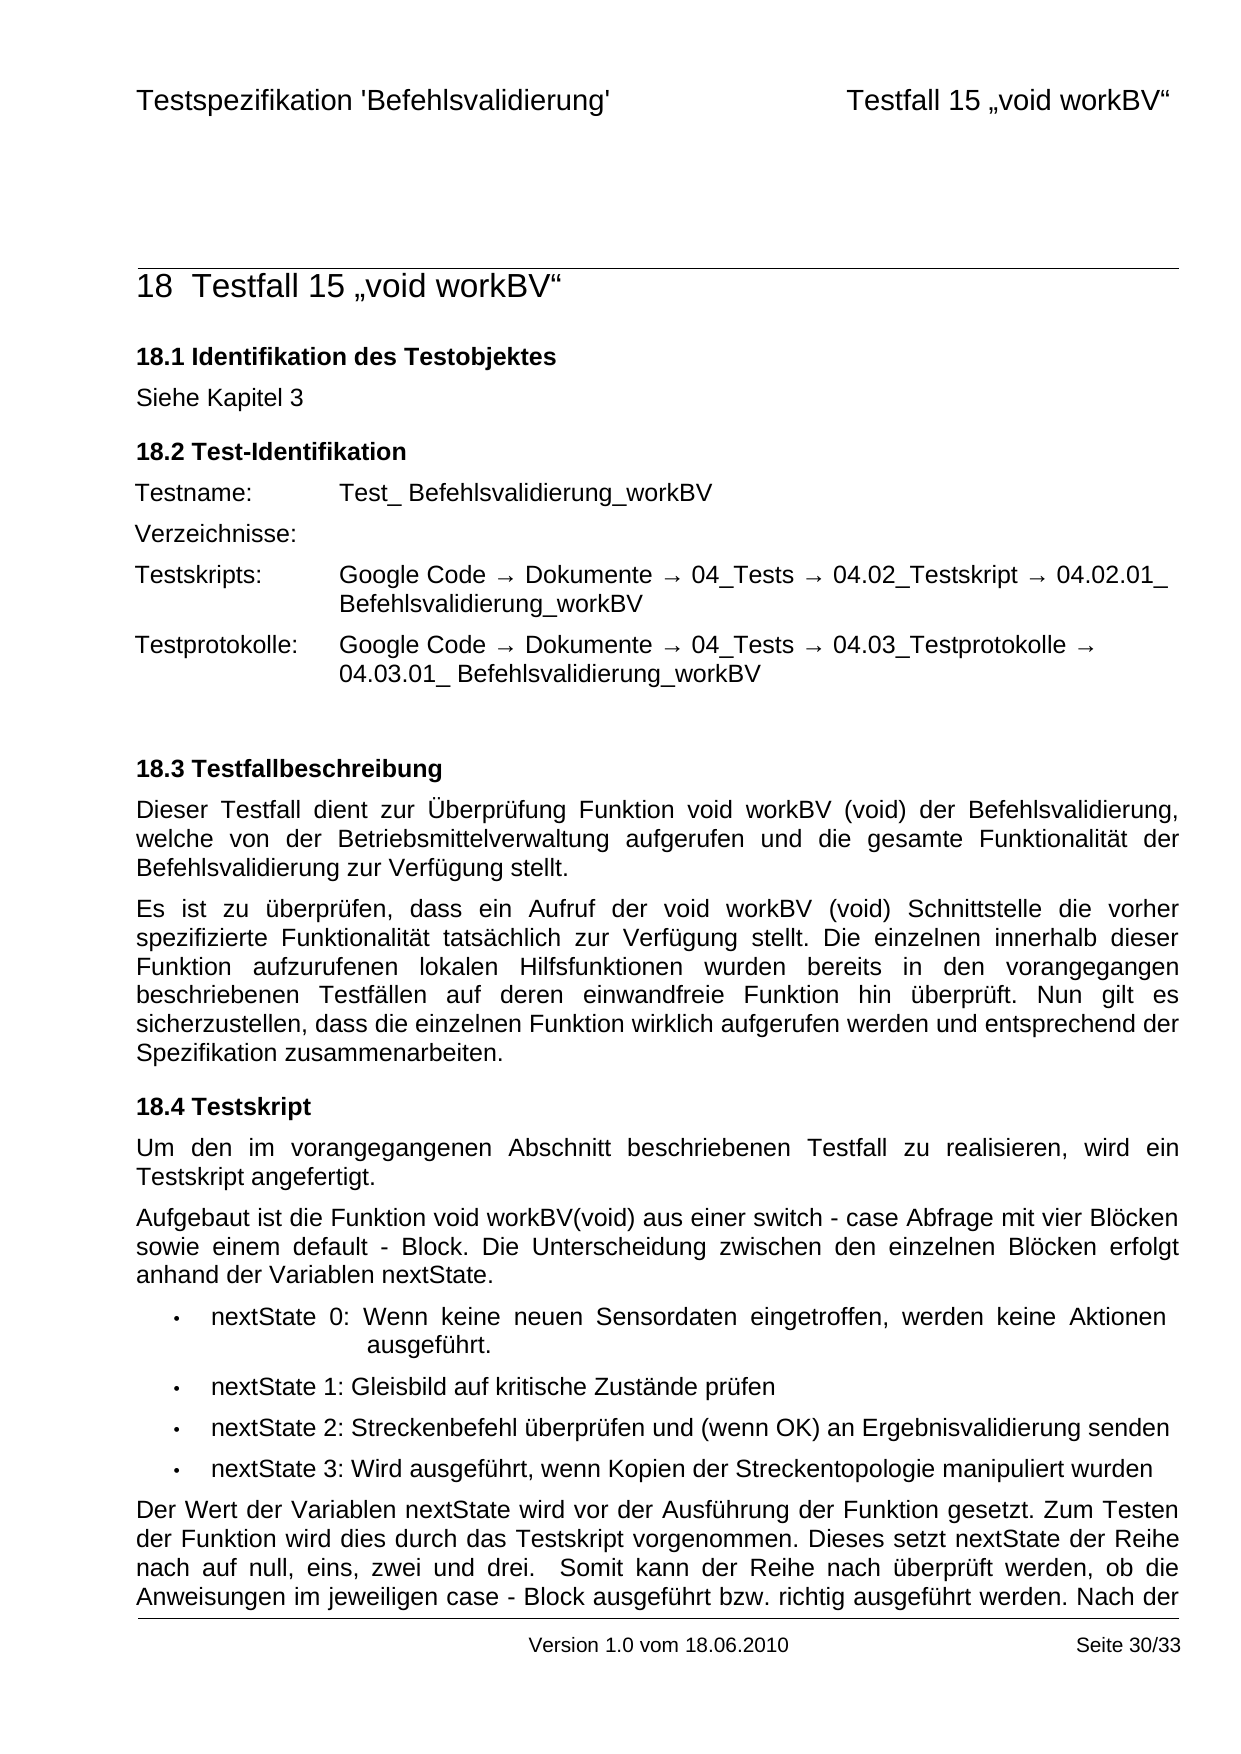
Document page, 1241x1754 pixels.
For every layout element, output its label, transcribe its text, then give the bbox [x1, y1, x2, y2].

subtitle Testfallbeschreibung [136, 754, 1181, 783]
text Aufgebaut ist die Funktion void workBV(void) aus einer switch - case Abfrage mit vier Blöcken sowie einem default - Block. Die Unterscheidung zwischen den einzelnen Blöcken erfolgt anhand der Variablen nextState. [136, 1203, 1181, 1289]
text Testprotokolle: Google Code → Dokumente → 04_Tests → 04.03_Testprotokolle → 04.03.01_ Befehlsvalidierung_workBV [134, 631, 1181, 688]
list nextState 0: Wenn keine neuen Sensordaten eingetroffen, werden keine Aktionen ausgeführt. [173, 1302, 1181, 1359]
subtitle Identifikation des Testobjektes [136, 342, 1181, 371]
list nextState 3: Wird ausgeführt, wenn Kopien der Streckentopologie manipuliert wurden [173, 1454, 1181, 1483]
text Testname: Test_ Befehlsvalidierung_workBV [134, 478, 1181, 507]
text Verzeichnisse: [134, 519, 1181, 548]
subtitle Test-Identifikation [136, 437, 1181, 466]
text Testskripts: Google Code → Dokumente → 04_Tests → 04.02_Testskript → 04.02.01_ Befehlsvalidierung_workBV [134, 561, 1181, 618]
subtitle Testfall 15 „void workBV“ [136, 289, 1181, 304]
list nextState 1: Gleisbild auf kritische Zustände prüfen [173, 1372, 1181, 1401]
text Es ist zu überprüfen, dass ein Aufruf der void workBV (void) Schnittstelle die vorher spezifizierte Funktionalität tatsächlich zur Verfügung stellt. Die einzelnen innerhalb dieser Funktion aufzurufenen lokalen Hilfsfunktionen wurden bereits in den vorangegangen beschriebenen Testfällen auf deren einwandfreie Funktion hin überprüft. Nun gilt es sicherzustellen, dass die einzelnen Funktion wirklich aufgerufen werden und entsprechend der Spezifikation zusammenarbeiten. [136, 894, 1181, 1067]
text Dieser Testfall dient zur Überprüfung Funktion void workBV (void) der Befehlsvalidierung, welche von der Betriebsmittelverwaltung aufgerufen und die gesamte Funktionalität der Befehlsvalidierung zur Verfügung stellt. [136, 796, 1181, 882]
text Der Wert der Variablen nextState wird vor der Ausführung der Funktion gesetzt. Zum Testen der Funktion wird dies durch das Testskript vorgenommen. Dieses setzt nextState der Reihe nach auf null, eins, zwei und drei. Somit kann der Reihe nach überprüft werden, ob die Anweisungen im jeweiligen case - Block ausgeführt bzw. richtig ausgeführt werden. Nach der Ausführung aller Anweisungen in einem case - Block wird überprüft, ob die Funktion entsprechend der Spezifikation reagiert hat. Dies lässt sich an dem neu zugewiesenen Wert für nextState oder an einem Aufruf von emergency_off() feststellen. Weichen erwartetes und tatsächliches Ergebnis voneinander ab, wird ein Fehler auf der Konsole ausgegeben. [136, 1496, 1181, 1611]
subtitle Testskript [136, 1092, 1181, 1121]
text Um den im vorangegangenen Abschnitt beschriebenen Testfall zu realisieren, wird ein Testskript angefertigt. [136, 1133, 1181, 1191]
list nextState 2: Streckenbefehl überprüfen und (wenn OK) an Ergebnisvalidierung senden [173, 1413, 1181, 1442]
text Siehe Kapitel 3 [136, 383, 1181, 412]
